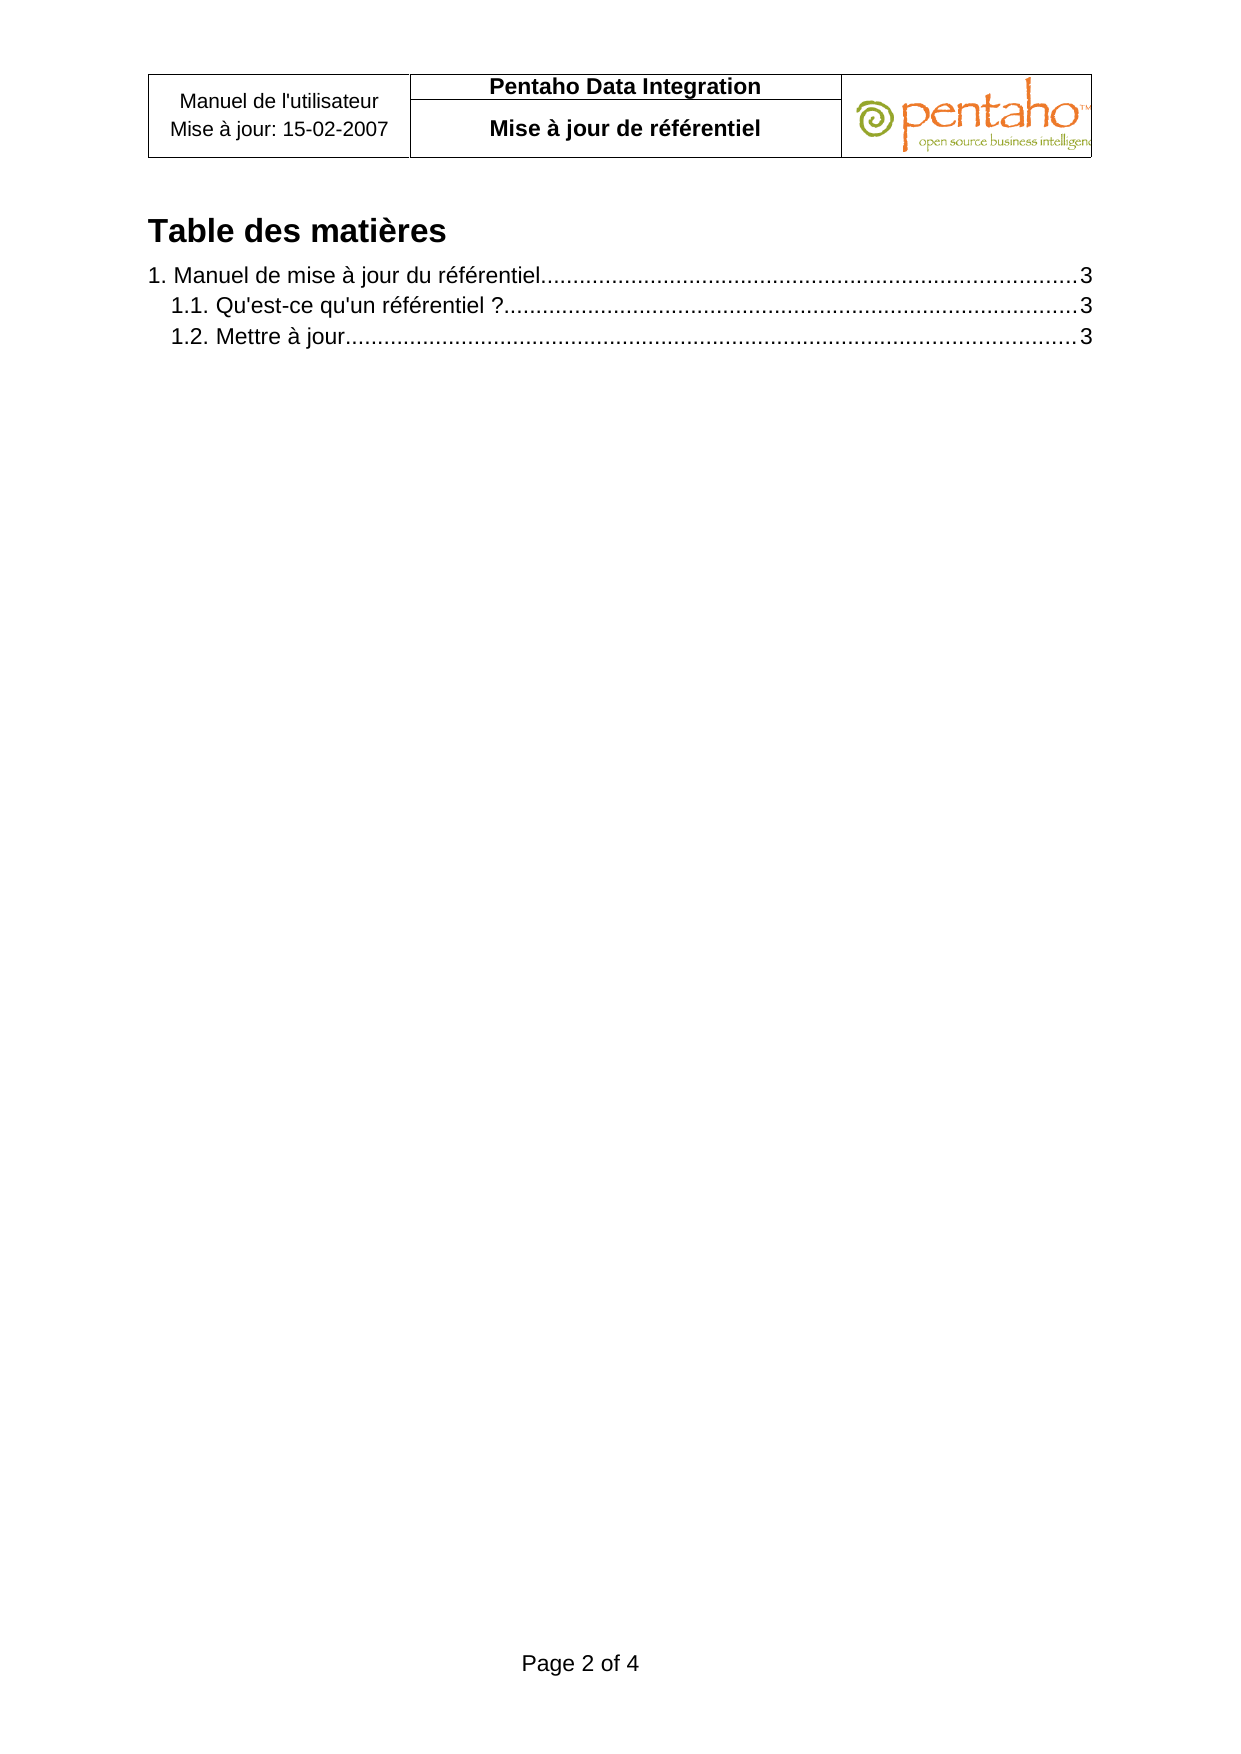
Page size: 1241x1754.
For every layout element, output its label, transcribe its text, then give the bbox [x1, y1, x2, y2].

subtitle Table des matières [148, 213, 1092, 250]
text 1.1. Qu'est-ce qu'un référentiel ? 3 [171, 293, 1092, 318]
text 1.2. Mettre à jour 3 [171, 323, 1092, 349]
text 1. Manuel de mise à jour du référentiel 3 [148, 262, 1092, 288]
